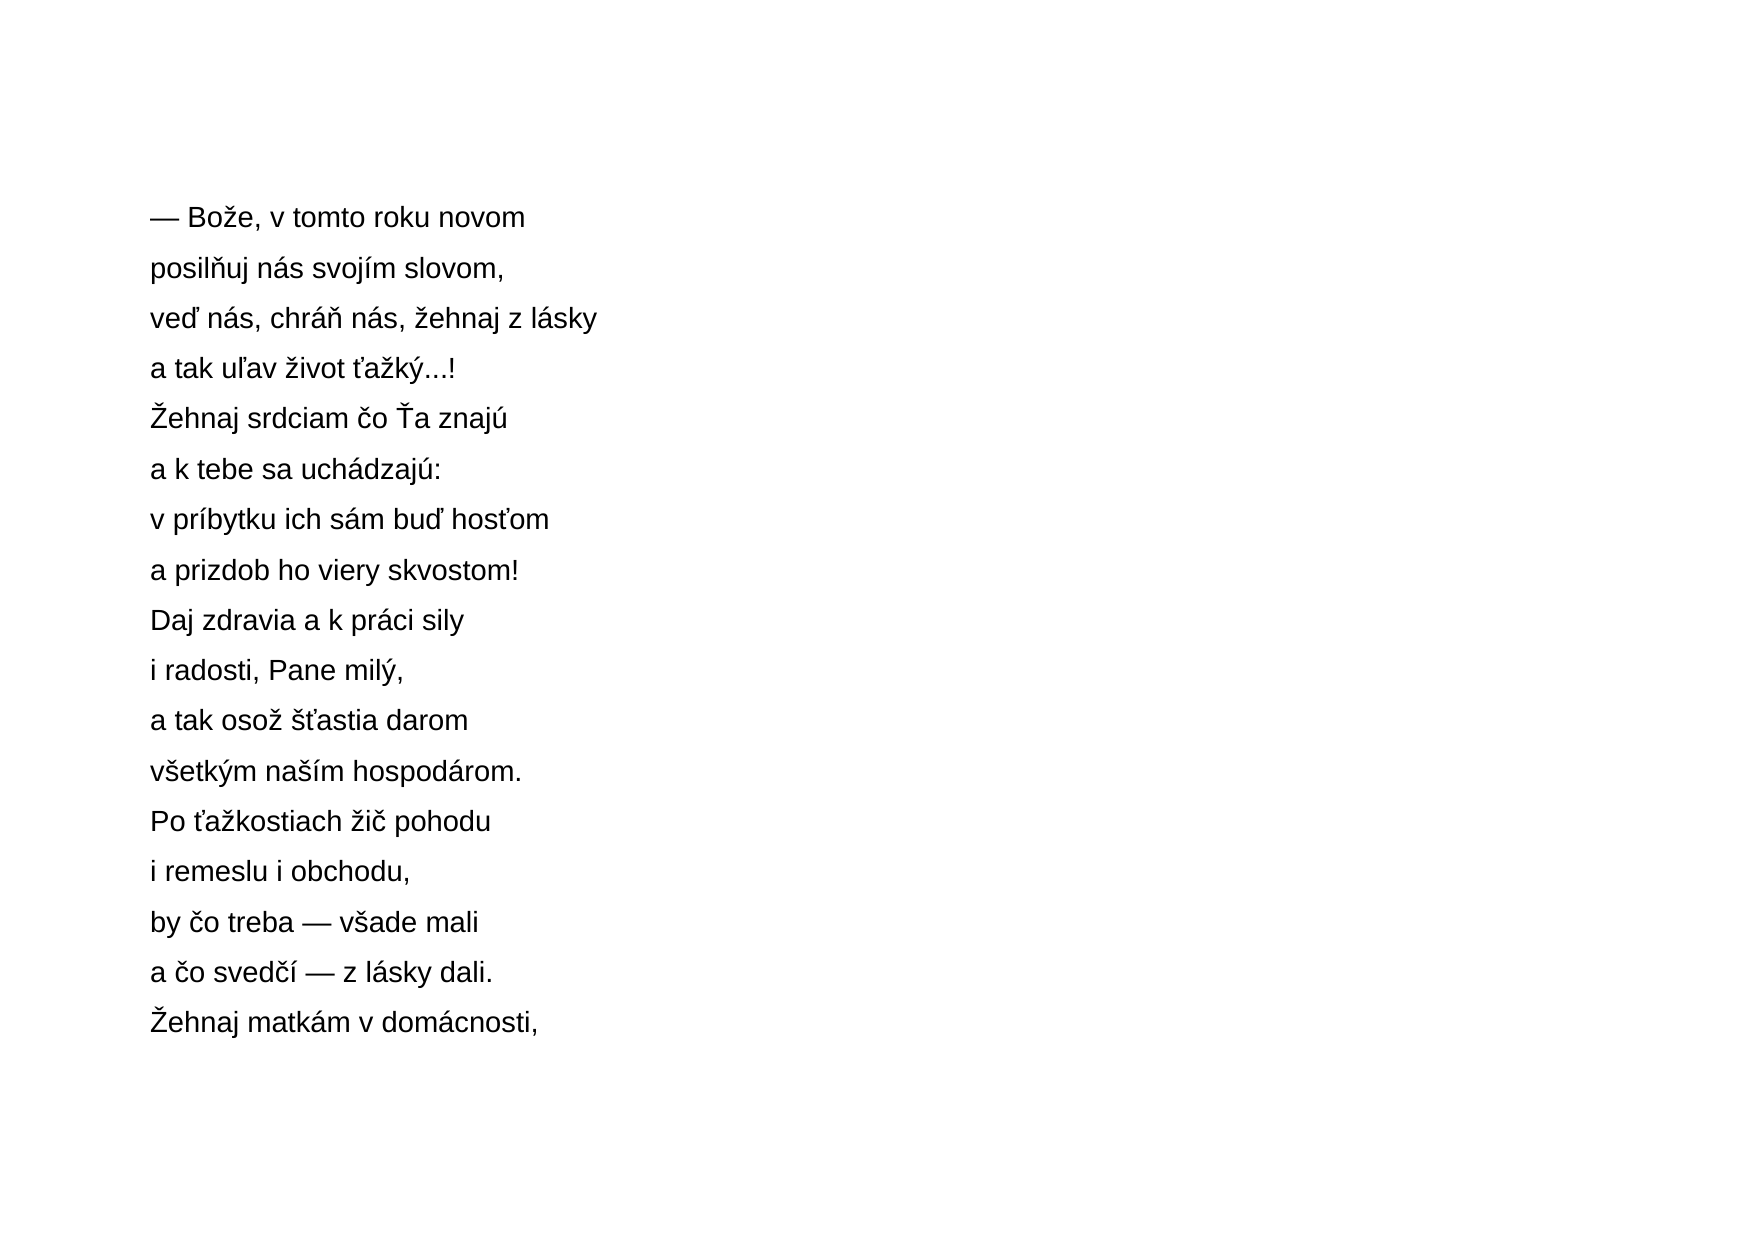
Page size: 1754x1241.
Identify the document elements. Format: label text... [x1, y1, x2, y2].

text i remeslu i obchodu, [150, 854, 1243, 888]
text posilňuj nás svojím slovom, [150, 251, 1243, 284]
text v príbytku ich sám buď hosťom [150, 502, 1243, 536]
text i radosti, Pane milý, [150, 653, 1243, 687]
text Daj zdravia a k práci sily [150, 603, 1243, 636]
text a tak osož šťastia darom [150, 703, 1243, 737]
text a čo svedčí — z lásky dali. [150, 955, 1243, 988]
text — Bože, v tomto roku novom [150, 200, 1243, 234]
text a tak uľav život ťažký...! [150, 351, 1243, 385]
text veď nás, chráň nás, žehnaj z lásky [150, 301, 1243, 334]
text všetkým naším hospodárom. [150, 754, 1243, 787]
text Žehnaj matkám v domácnosti, [150, 1005, 1243, 1039]
text Žehnaj srdciam čo Ťa znajú [150, 402, 1243, 435]
text Po ťažkostiach žič pohodu [150, 804, 1243, 838]
text a k tebe sa uchádzajú: [150, 452, 1243, 485]
text a prizdob ho viery skvostom! [150, 552, 1243, 586]
text by čo treba — všade mali [150, 905, 1243, 938]
